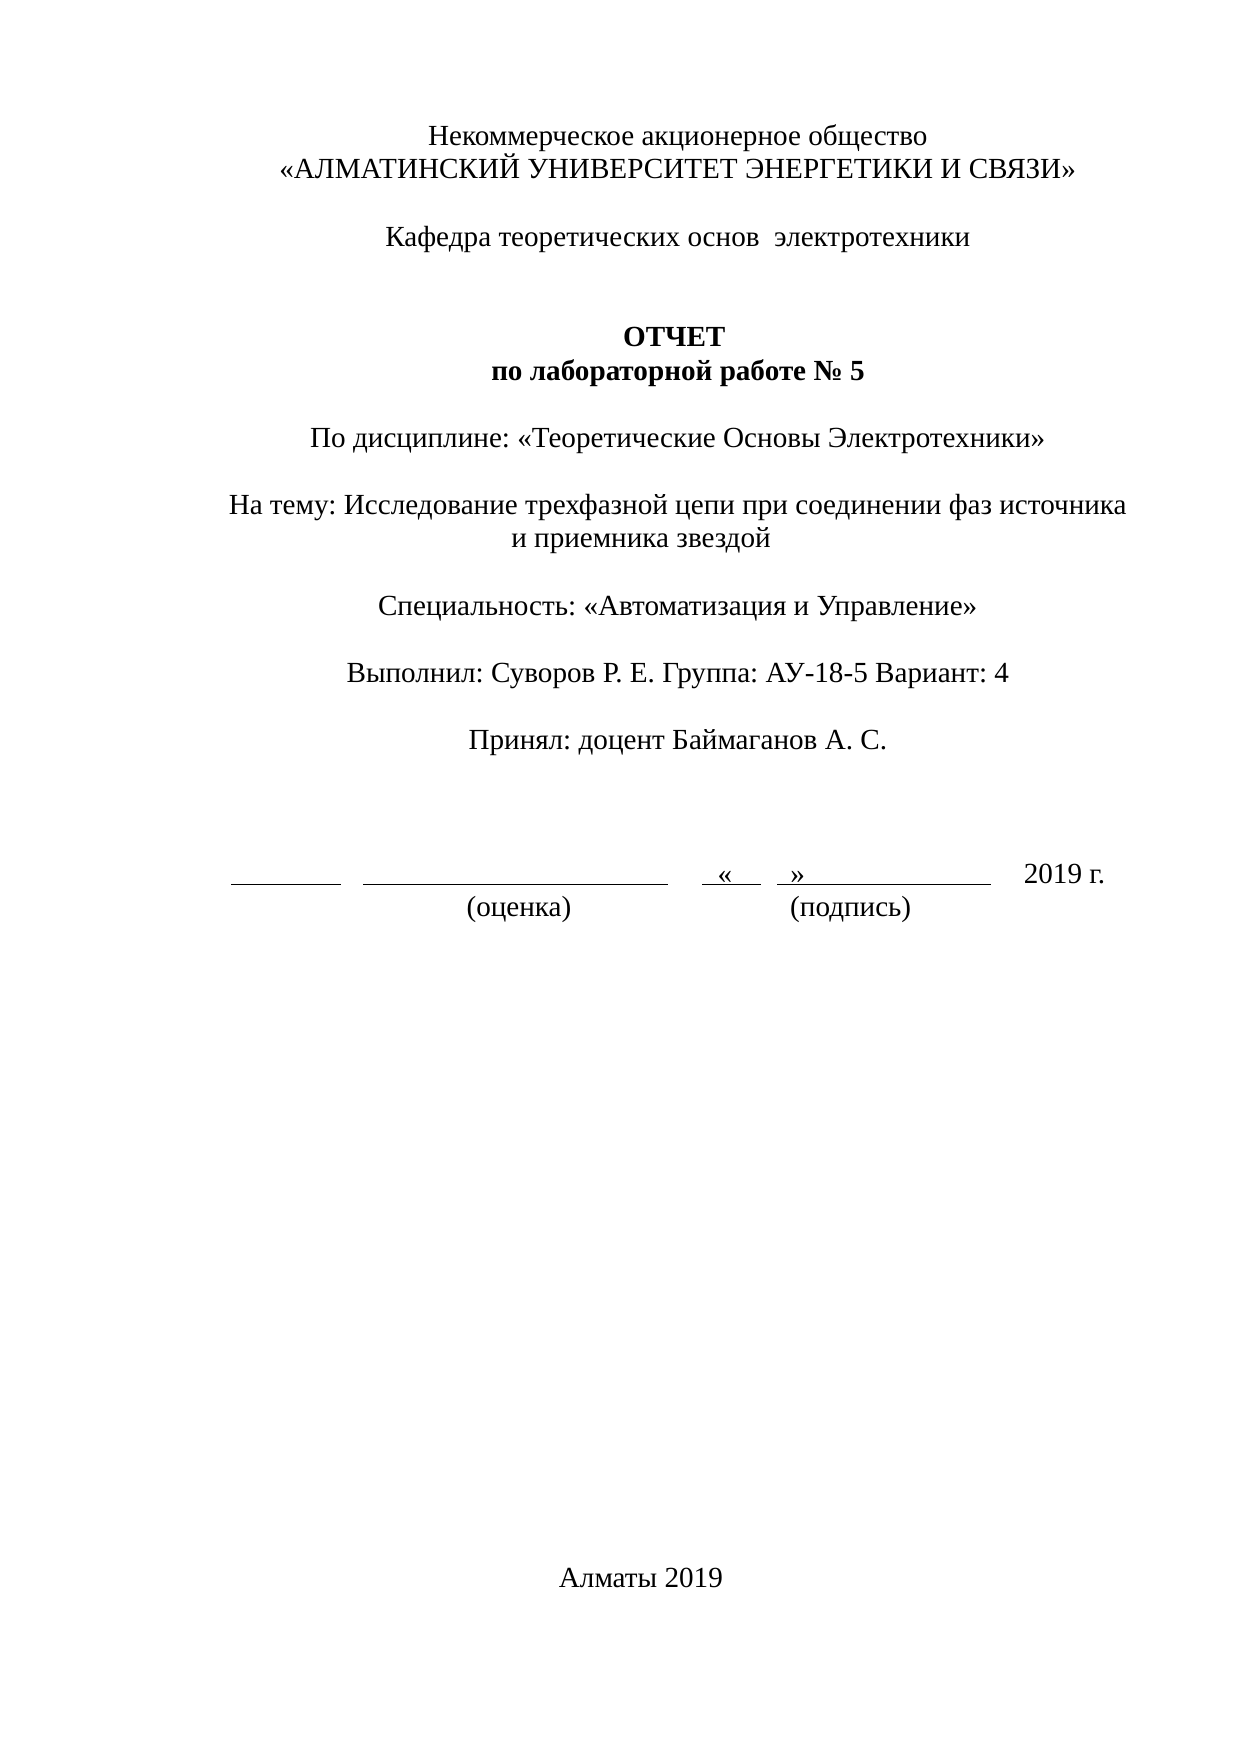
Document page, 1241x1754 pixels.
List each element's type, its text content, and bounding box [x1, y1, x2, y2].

text Кафедра теоретических основ электротехники [148, 219, 1134, 252]
text Специальность: «Автоматизация и Управление» [148, 588, 1134, 621]
text по лабораторной работе № 5 [148, 353, 1134, 386]
text По дисциплине: «Теоретические Основы Электротехники» [148, 420, 1134, 453]
text Некоммерческое акционерное общество [148, 118, 1134, 152]
text Принял: доцент Баймаганов А. С. [148, 722, 1134, 755]
text (оценка) (подпись) [148, 889, 1134, 923]
text Алматы 2019 [148, 1560, 1134, 1594]
text На тему: Исследование трехфазной цепи при соединении фаз источника и приемника звездой [148, 487, 1134, 554]
text Выполнил: Суворов Р. Е. Группа: АУ-18-5 Вариант: 4 [148, 655, 1134, 688]
text « » 2019 г. [148, 856, 1134, 889]
text «АЛМАТИНСКИЙ УНИВЕРСИТЕТ ЭНЕРГЕТИКИ И СВЯЗИ» [148, 152, 1134, 185]
text ОТЧЕТ [148, 319, 1134, 353]
